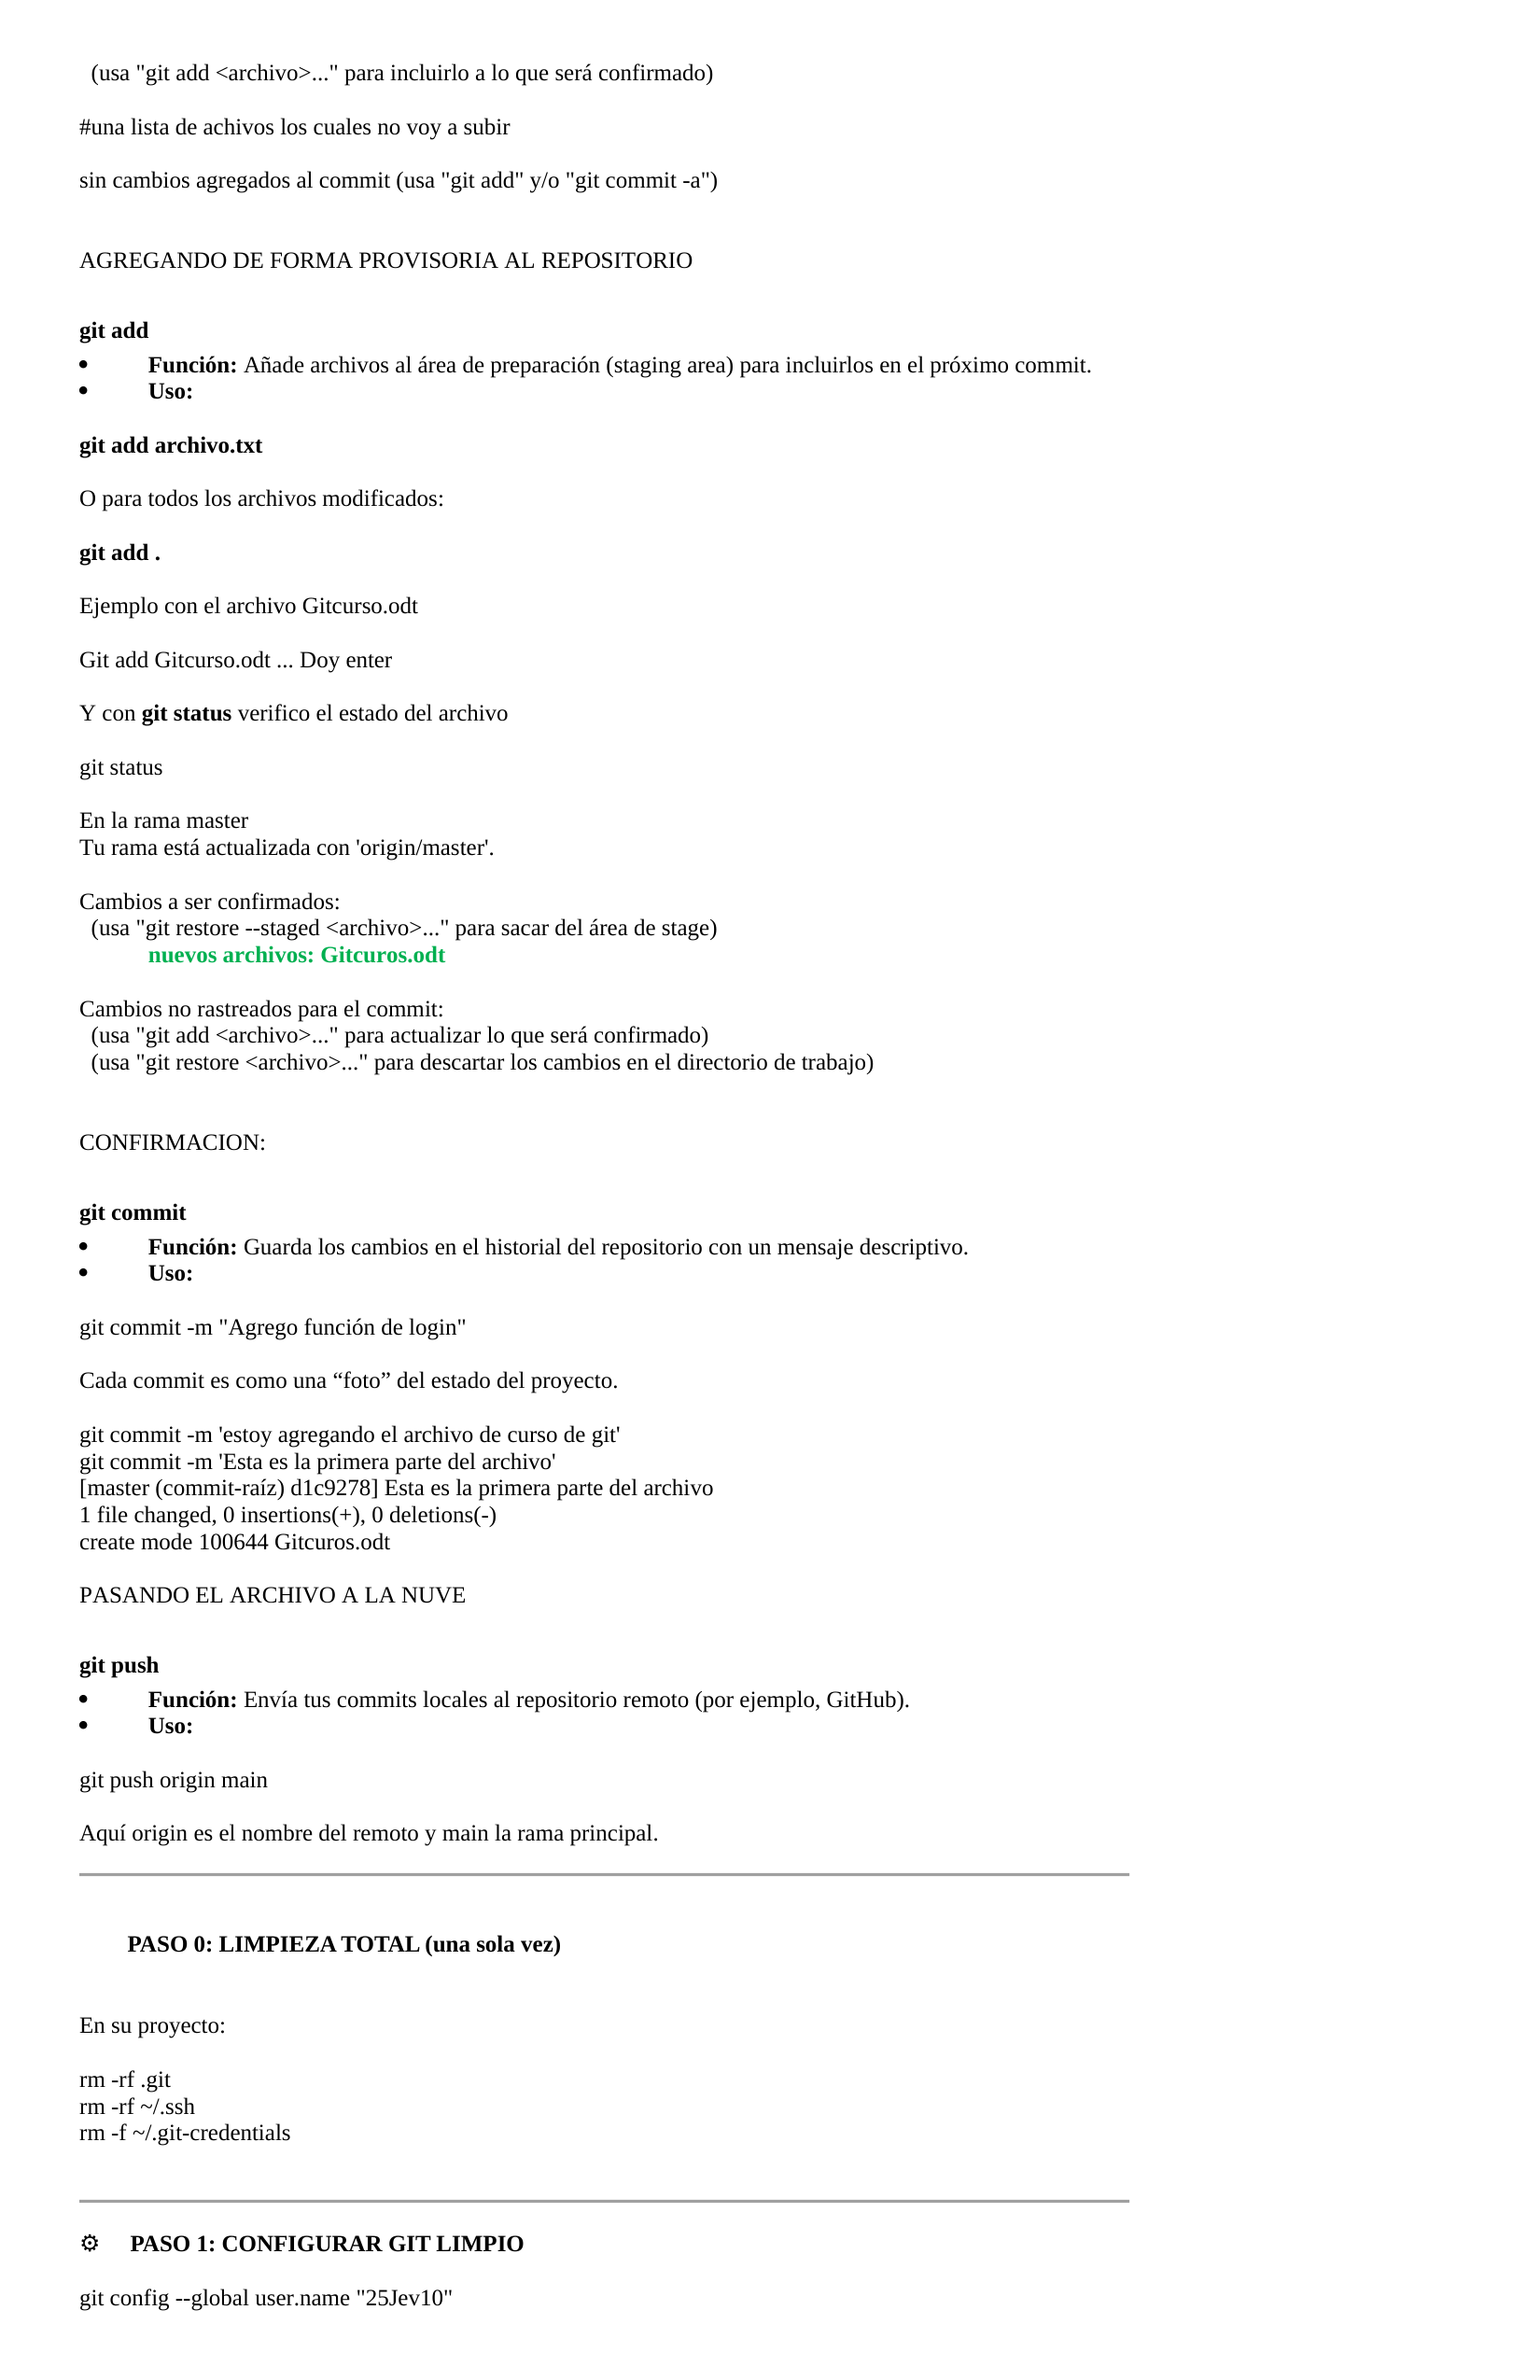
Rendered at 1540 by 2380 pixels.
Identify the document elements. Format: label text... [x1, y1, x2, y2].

text git commit -m "Agrego función de login" [79, 1313, 1461, 1340]
subtitle git commit [79, 1198, 1461, 1225]
list Función: Guarda los cambios en el historial del repositorio con un mensaje descriptivo. [79, 1233, 1461, 1259]
text (usa "git add <archivo>..." para actualizar lo que será confirmado) [79, 1021, 1461, 1048]
subtitle git add [79, 316, 1461, 343]
text O para todos los archivos modificados: [79, 484, 1461, 511]
text AGREGANDO DE FORMA PROVISORIA AL REPOSITORIO [79, 246, 1461, 273]
text create mode 100644 Gitcuros.odt [79, 1528, 1461, 1555]
text git status [79, 753, 1461, 780]
text En la rama master [79, 806, 1461, 833]
text sin cambios agregados al commit (usa "git add" y/o "git commit -a") [79, 166, 1461, 193]
text Cambios a ser confirmados: [79, 888, 1461, 914]
text Y con git status verifico el estado del archivo [79, 699, 1461, 726]
text nuevos archivos: Gitcuros.odt [79, 941, 1461, 968]
text git push origin main [79, 1766, 1461, 1793]
text (usa "git restore <archivo>..." para descartar los cambios en el directorio de trabajo) [79, 1048, 1461, 1075]
text Cambios no rastreados para el commit: [79, 995, 1461, 1021]
text 1 file changed, 0 insertions(+), 0 deletions(-) [79, 1501, 1461, 1528]
text Ejemplo con el archivo Gitcurso.odt [79, 592, 1461, 619]
text Aquí origin es el nombre del remoto y main la rama principal. [79, 1819, 1461, 1846]
text (usa "git restore --staged <archivo>..." para sacar del área de stage) [79, 914, 1461, 941]
subtitle 🧹 🔥 PASO 0: LIMPIEZA TOTAL (una sola vez) [79, 1930, 1461, 1957]
text Git add Gitcurso.odt ... Doy enter [79, 646, 1461, 673]
subtitle git push [79, 1651, 1461, 1677]
text Tu rama está actualizada con 'origin/master'. [79, 833, 1461, 861]
text git commit -m 'estoy agregando el archivo de curso de git' [79, 1421, 1461, 1448]
text En su proyecto: [79, 2011, 1461, 2038]
list Función: Añade archivos al área de preparación (staging area) para incluirlos en el próximo commit. [79, 351, 1461, 377]
text [master (commit-raíz) d1c9278] Esta es la primera parte del archivo [79, 1474, 1461, 1501]
text CONFIRMACION: [79, 1128, 1461, 1155]
text Cada commit es como una “foto” del estado del proyecto. [79, 1366, 1461, 1393]
text #una lista de achivos los cuales no voy a subir [79, 113, 1461, 139]
list Uso: [79, 1712, 1461, 1739]
text PASANDO EL ARCHIVO A LA NUVE [79, 1581, 1461, 1608]
text git config --global user.name "25Jev10" [79, 2284, 1461, 2311]
text (usa "git add <archivo>..." para incluirlo a lo que será confirmado) [79, 59, 1461, 86]
text git add archivo.txt [79, 431, 1461, 458]
text git commit -m 'Esta es la primera parte del archivo' [79, 1448, 1461, 1474]
list Uso: [79, 377, 1461, 404]
text rm -rf .git rm -rf ~/.ssh rm -f ~/.git-credentials [79, 2065, 1461, 2146]
list Función: Envía tus commits locales al repositorio remoto (por ejemplo, GitHub). [79, 1686, 1461, 1712]
subtitle ⚙️ 🔥 PASO 1: CONFIGURAR GIT LIMPIO [79, 2230, 1461, 2257]
list Uso: [79, 1259, 1461, 1286]
text git add . [79, 539, 1461, 566]
